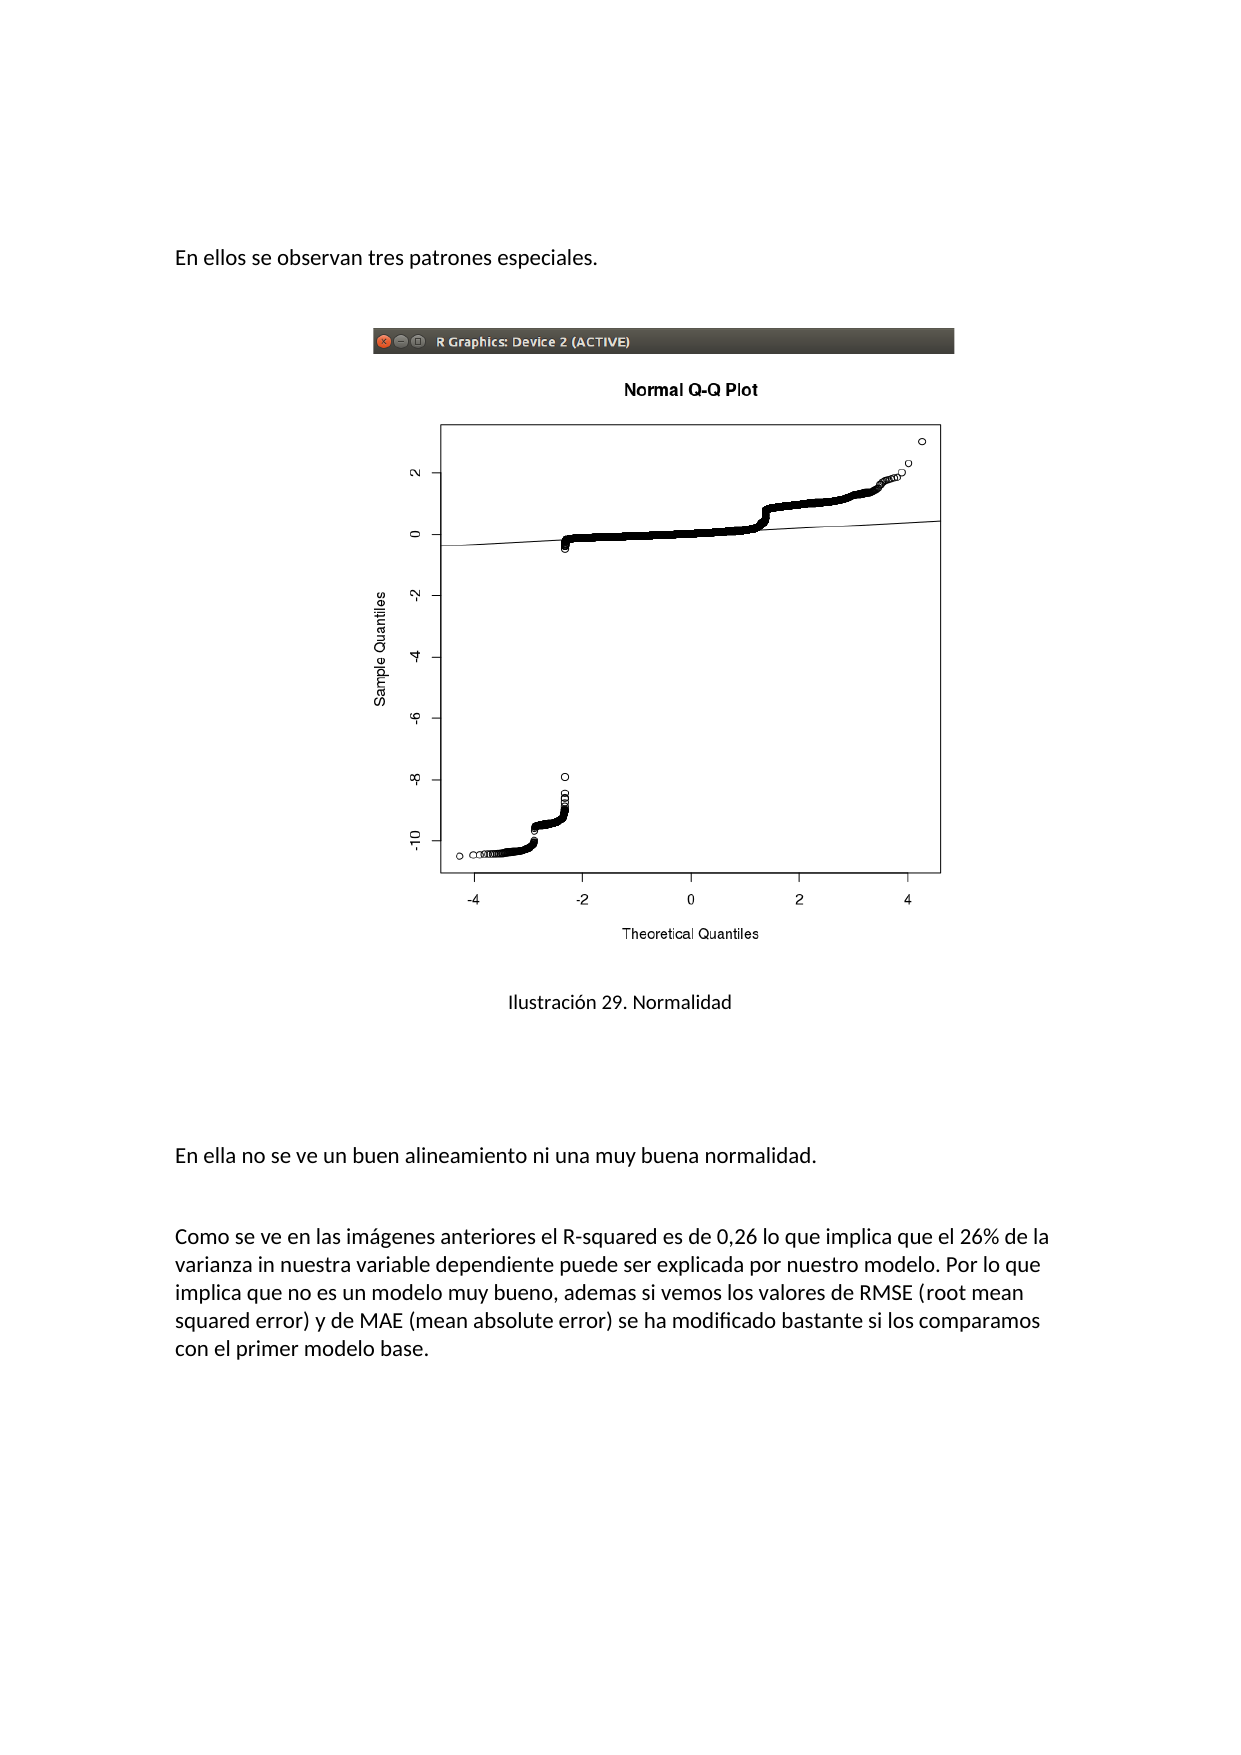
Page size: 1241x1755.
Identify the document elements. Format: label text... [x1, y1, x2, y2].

text Ilustración 29. Normalidad [175, 989, 1065, 1015]
text En ellos se observan tres patrones especiales. [175, 243, 1065, 272]
picture [373, 328, 955, 952]
text En ella no se ve un buen alineamiento ni una muy buena normalidad. [175, 1141, 1065, 1169]
text Como se ve en las imágenes anteriores el R-squared es de 0,26 lo que implica que el 26% de la varianza in nuestra variable dependiente puede ser explicada por nuestro modelo. Por lo que implica que no es un modelo muy bueno, ademas si vemos los valores de RMSE (root mean squared error) y de MAE (mean absolute error) se ha modificado bastante si los comparamos con el primer modelo base. [175, 1222, 1065, 1362]
